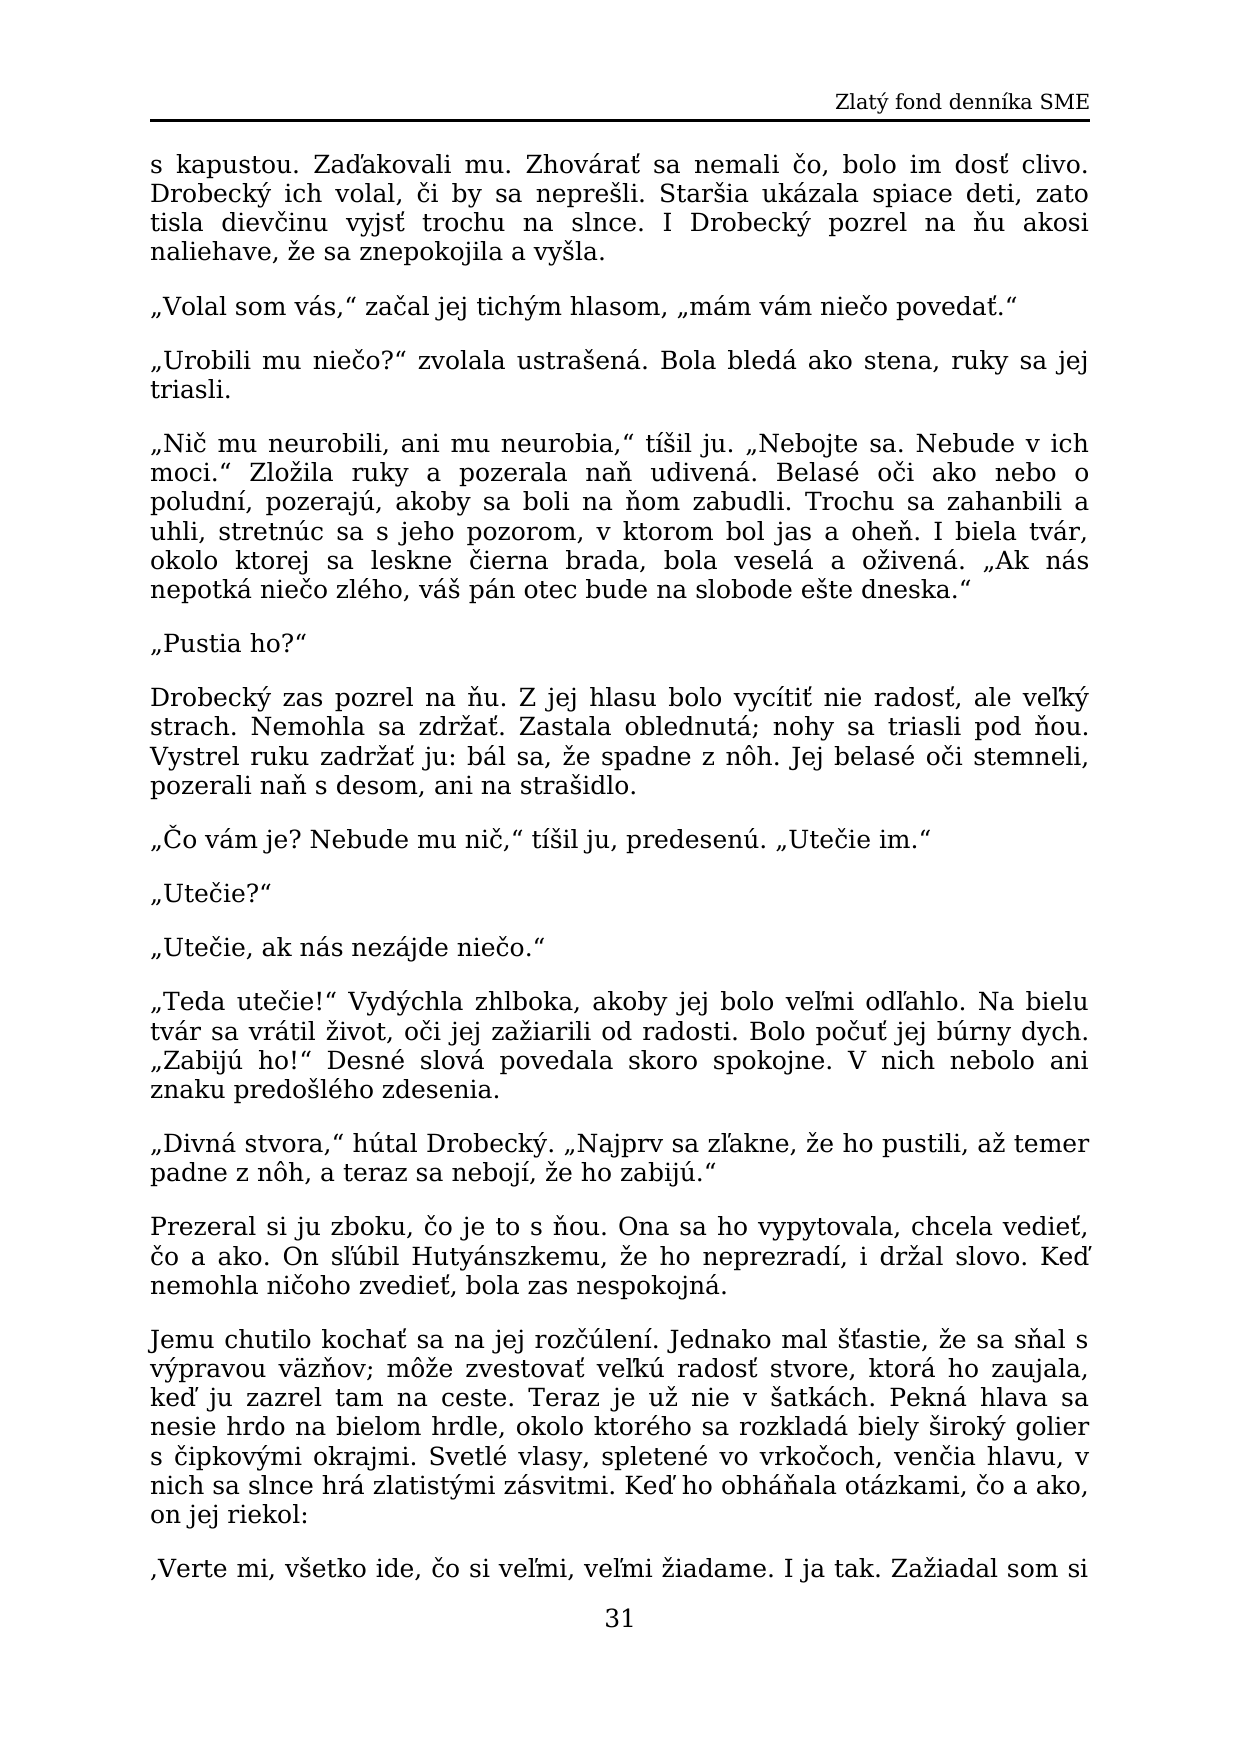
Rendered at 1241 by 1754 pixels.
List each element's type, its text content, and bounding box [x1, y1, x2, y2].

text „Utečie?“ [150, 879, 1090, 908]
text Prezeral si ju zboku, čo je to s ňou. Ona sa ho vypytovala, chcela vedieť, čo a ako. On sľúbil Hutyánszkemu, že ho neprezradí, i držal slovo. Keď nemohla ničoho zvedieť, bola zas nespokojná. [150, 1212, 1090, 1300]
text „Divná stvora,“ hútal Drobecký. „Najprv sa zľakne, že ho pustili, až temer padne z nôh, a teraz sa nebojí, že ho zabijú.“ [150, 1129, 1090, 1187]
text „Pustia ho?“ [150, 629, 1090, 658]
text Jemu chutilo kochať sa na jej rozčúlení. Jednako mal šťastie, že sa sňal s výpravou väzňov; môže zvestovať veľkú radosť stvore, ktorá ho zaujala, keď ju zazrel tam na ceste. Teraz je už nie v šatkách. Pekná hlava sa nesie hrdo na bielom hrdle, okolo ktorého sa rozkladá biely široký golier s čipkovými okrajmi. Svetlé vlasy, spletené vo vrkočoch, venčia hlavu, v nich sa slnce hrá zlatistými zásvitmi. Keď ho obháňala otázkami, čo a ako, on jej riekol: [150, 1325, 1090, 1529]
text Drobecký zas pozrel na ňu. Z jej hlasu bolo vycítiť nie radosť, ale veľký strach. Nemohla sa zdržať. Zastala oblednutá; nohy sa triasli pod ňou. Vystrel ruku zadržať ju: bál sa, že spadne z nôh. Jej belasé oči stemneli, pozerali naň s desom, ani na strašidlo. [150, 683, 1090, 800]
text „Volal som vás,“ začal jej tichým hlasom, „mám vám niečo povedať.“ [150, 292, 1090, 321]
text „Utečie, ak nás nezájde niečo.“ [150, 933, 1090, 962]
text „Urobili mu niečo?“ zvolala ustrašená. Bola bledá ako stena, ruky sa jej triasli. [150, 346, 1090, 404]
text s kapustou. Zaďakovali mu. Zhovárať sa nemali čo, bolo im dosť clivo. Drobecký ich volal, či by sa neprešli. Staršia ukázala spiace deti, zato tisla dievčinu vyjsť trochu na slnce. I Drobecký pozrel na ňu akosi naliehave, že sa znepokojila a vyšla. [150, 150, 1090, 267]
text „Čo vám je? Nebude mu nič,“ tíšil ju, predesenú. „Utečie im.“ [150, 825, 1090, 854]
text „Nič mu neurobili, ani mu neurobia,“ tíšil ju. „Nebojte sa. Nebude v ich moci.“ Zložila ruky a pozerala naň udivená. Belasé oči ako nebo o poludní, pozerajú, akoby sa boli na ňom zabudli. Trochu sa zahanbili a uhli, stretnúc sa s jeho pozorom, v ktorom bol jas a oheň. I biela tvár, okolo ktorej sa leskne čierna brada, bola veselá a oživená. „Ak nás nepotká niečo zlého, váš pán otec bude na slobode ešte dneska.“ [150, 429, 1090, 604]
text „Teda utečie!“ Vydýchla zhlboka, akoby jej bolo veľmi odľahlo. Na bielu tvár sa vrátil život, oči jej zažiarili od radosti. Bolo počuť jej búrny dych. „Zabijú ho!“ Desné slová povedala skoro spokojne. V nich nebolo ani znaku predošlého zdesenia. [150, 987, 1090, 1104]
text ,Verte mi, všetko ide, čo si veľmi, veľmi žiadame. I ja tak. Zažiadal som si [150, 1554, 1090, 1583]
